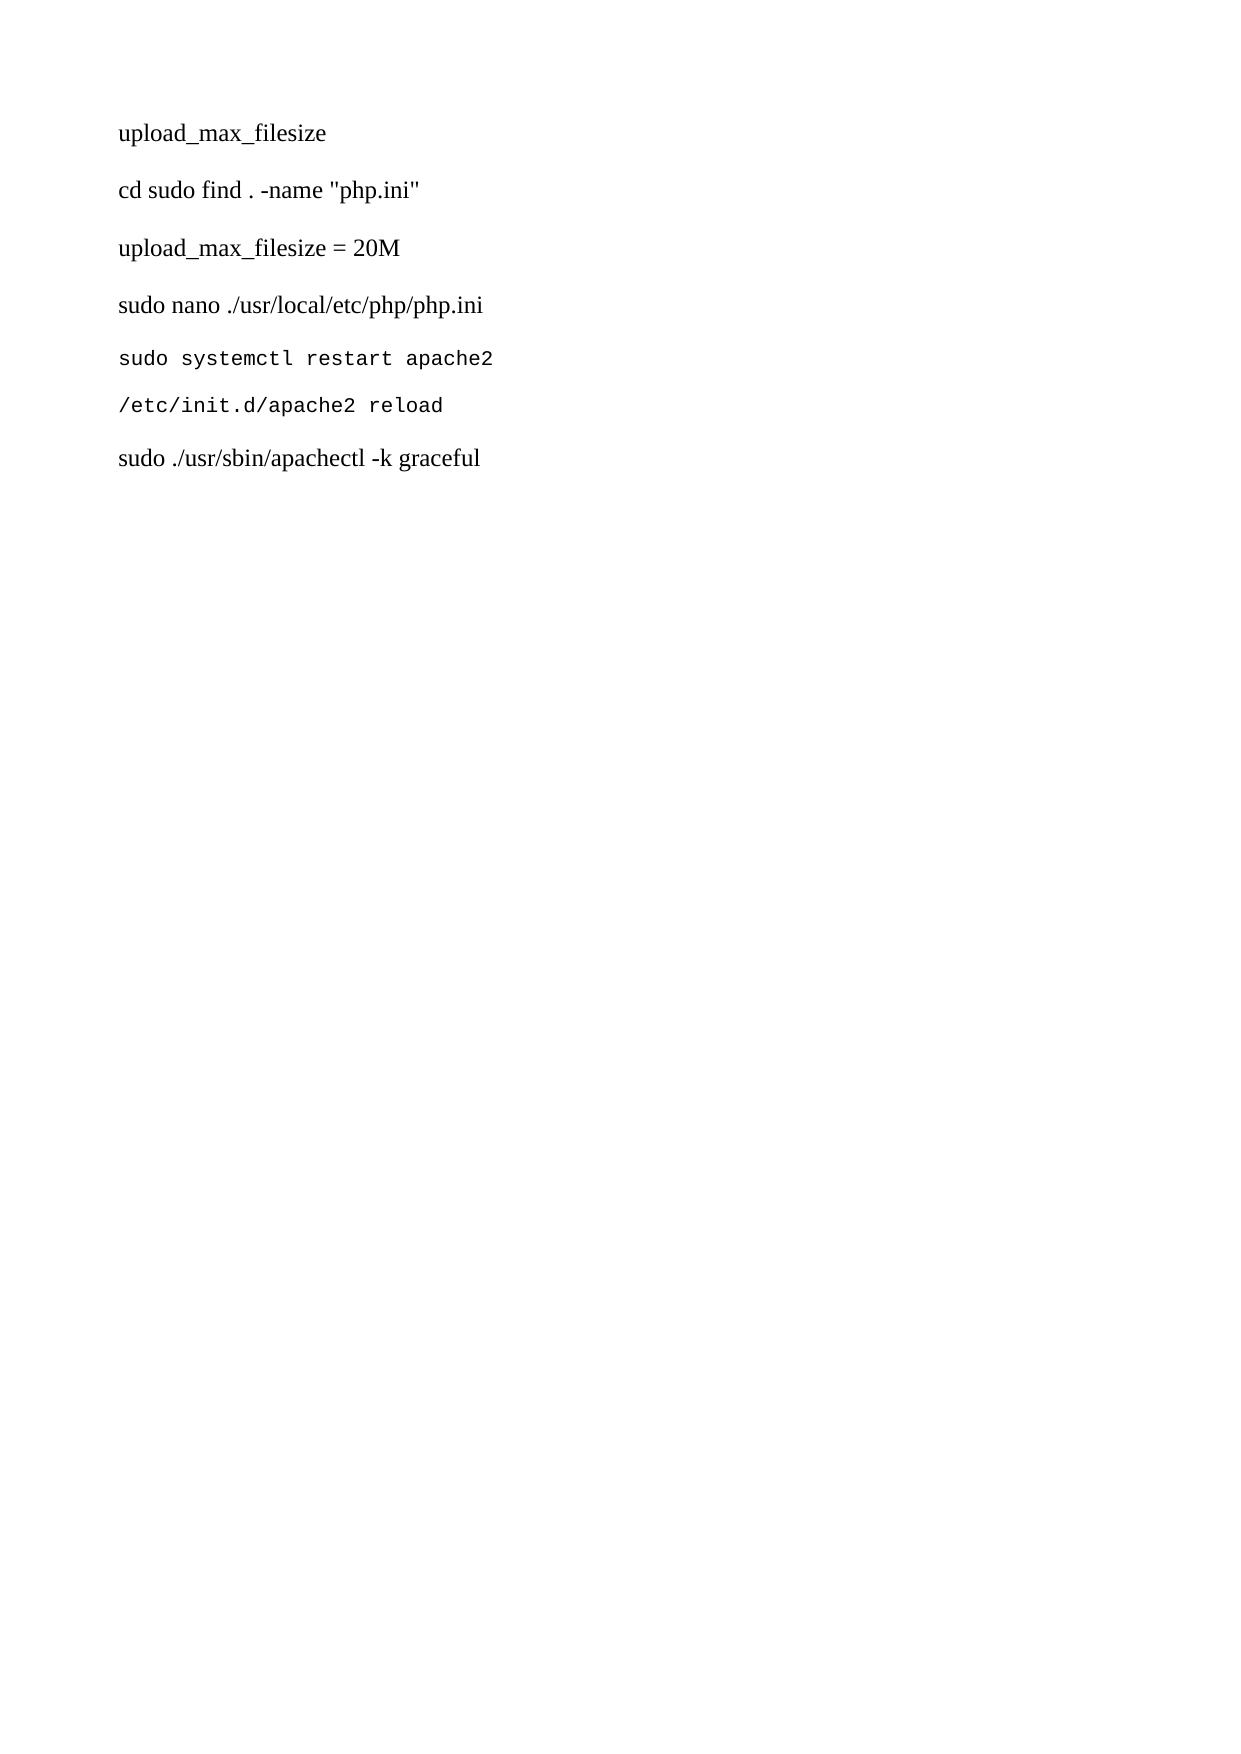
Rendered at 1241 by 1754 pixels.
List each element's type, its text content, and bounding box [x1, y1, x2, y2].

text sudo ./usr/sbin/apachectl -k graceful [118, 443, 1122, 471]
text upload_max_filesize = 20M [118, 233, 1122, 262]
text upload_max_filesize [118, 118, 1122, 147]
text cd sudo find . -name "php.ini" [118, 176, 1122, 204]
text sudo nano ./usr/local/etc/php/php.ini [118, 291, 1122, 319]
text sudo systemctl restart apache2 [118, 348, 1122, 372]
text /etc/init.d/apache2 reload [118, 395, 1122, 419]
